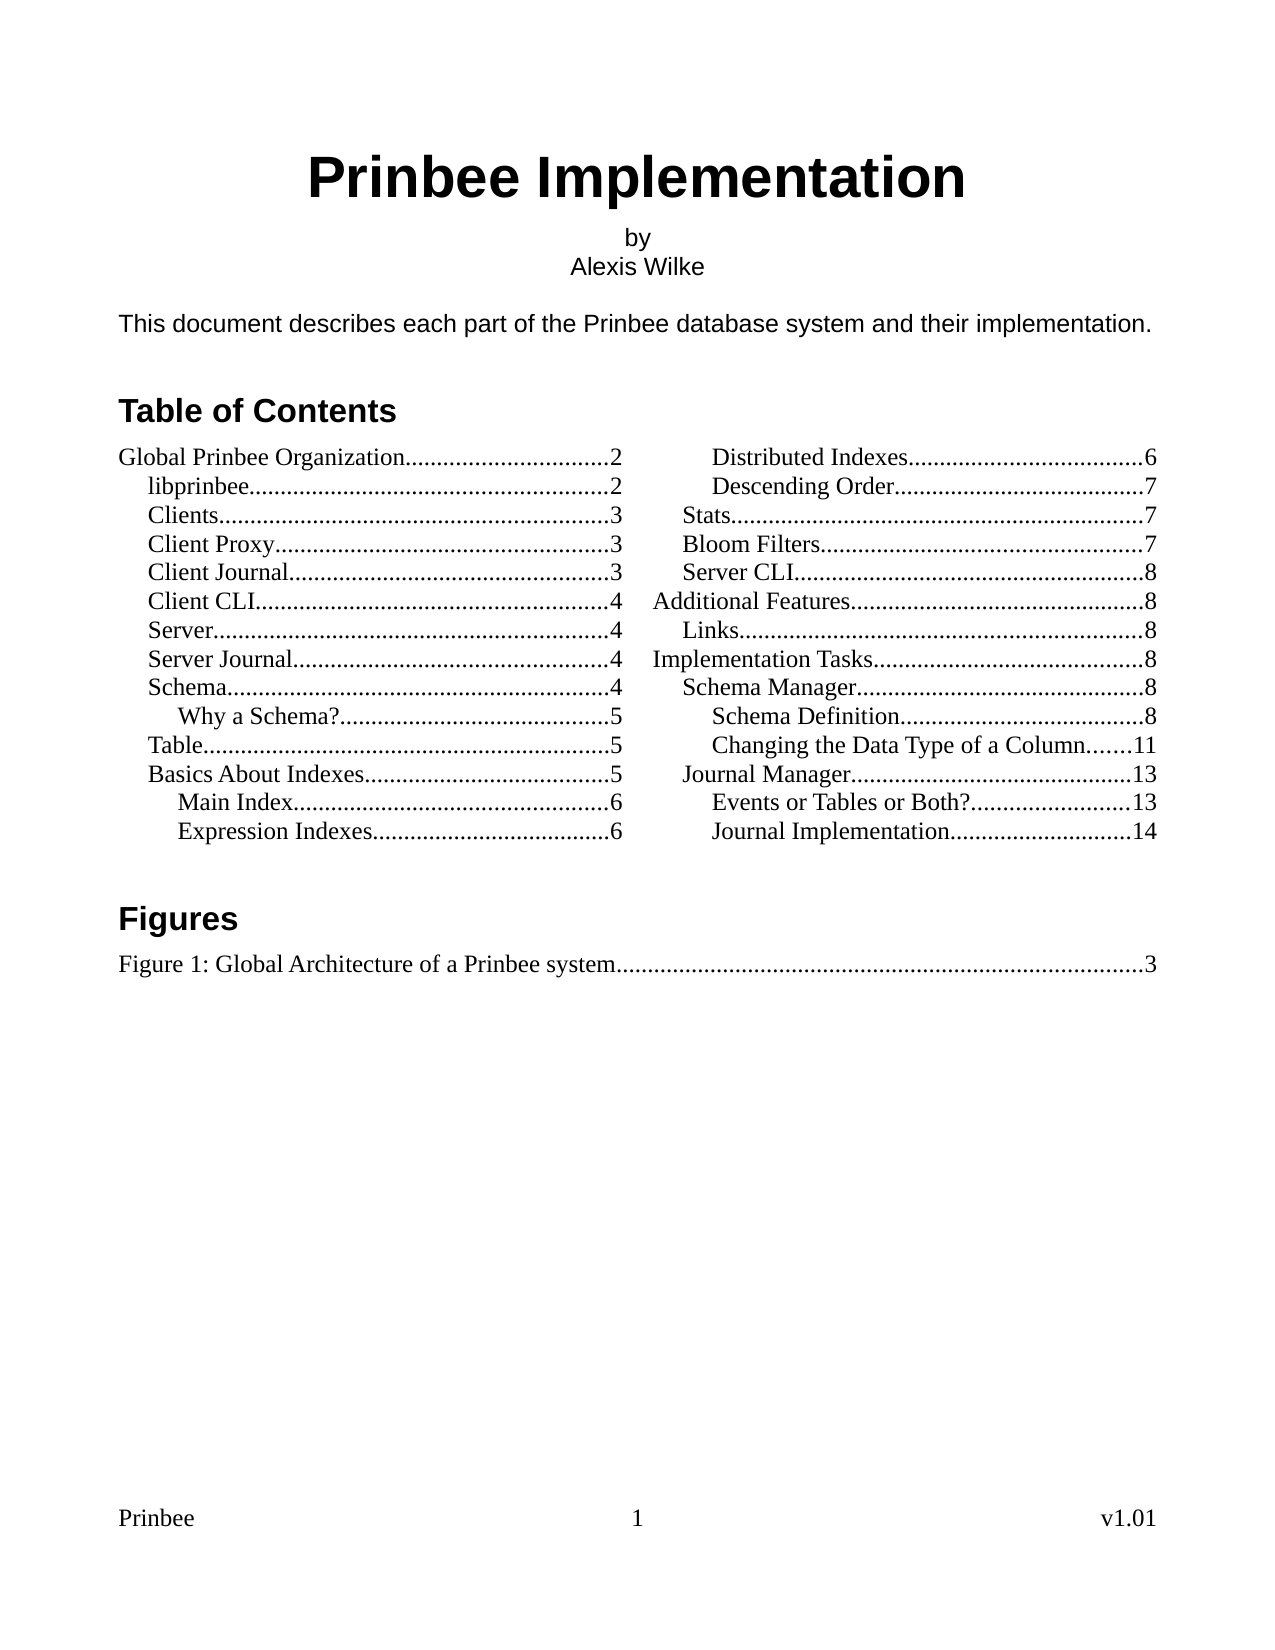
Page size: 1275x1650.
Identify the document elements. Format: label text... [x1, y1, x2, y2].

text Server CLI 8 [682, 557, 1157, 586]
text This document describes each part of the Prinbee database system and their implementation. [118, 309, 1157, 338]
text Expression Indexes 6 [177, 816, 622, 845]
text libprinbee 2 [148, 471, 622, 500]
text Figure 1: Global Architecture of a Prinbee system 3 [118, 949, 1157, 978]
subtitle Table of Contents [118, 391, 1157, 430]
text Distributed Indexes 6 [712, 442, 1157, 471]
text Client Journal 3 [148, 557, 622, 586]
subtitle Figures [118, 899, 1157, 937]
text Descending Order 7 [712, 471, 1157, 500]
text Table 5 [148, 730, 622, 759]
text Client Proxy 3 [148, 529, 622, 557]
text Additional Features 8 [652, 586, 1157, 615]
text Main Index 6 [177, 787, 622, 816]
text Clients 3 [148, 500, 622, 529]
text Schema 4 [148, 672, 622, 701]
text Links 8 [682, 615, 1157, 644]
text Alexis Wilke [118, 251, 1157, 280]
text Why a Schema? 5 [177, 701, 622, 730]
text Schema Manager 8 [682, 672, 1157, 701]
text Journal Manager 13 [682, 759, 1157, 787]
text Basics About Indexes 5 [148, 759, 622, 787]
text Bloom Filters 7 [682, 529, 1157, 557]
text Server 4 [148, 615, 622, 644]
text Stats 7 [682, 500, 1157, 529]
text Server Journal 4 [148, 644, 622, 672]
text Changing the Data Type of a Column 11 [712, 730, 1157, 759]
title Prinbee Implementation [118, 143, 1157, 210]
text Implementation Tasks 8 [652, 644, 1157, 672]
text by [118, 223, 1157, 251]
text Schema Definition 8 [712, 701, 1157, 730]
text Journal Implementation 14 [712, 816, 1157, 845]
text Events or Tables or Both? 13 [712, 787, 1157, 816]
text Global Prinbee Organization 2 [118, 442, 622, 471]
text Client CLI 4 [148, 586, 622, 615]
